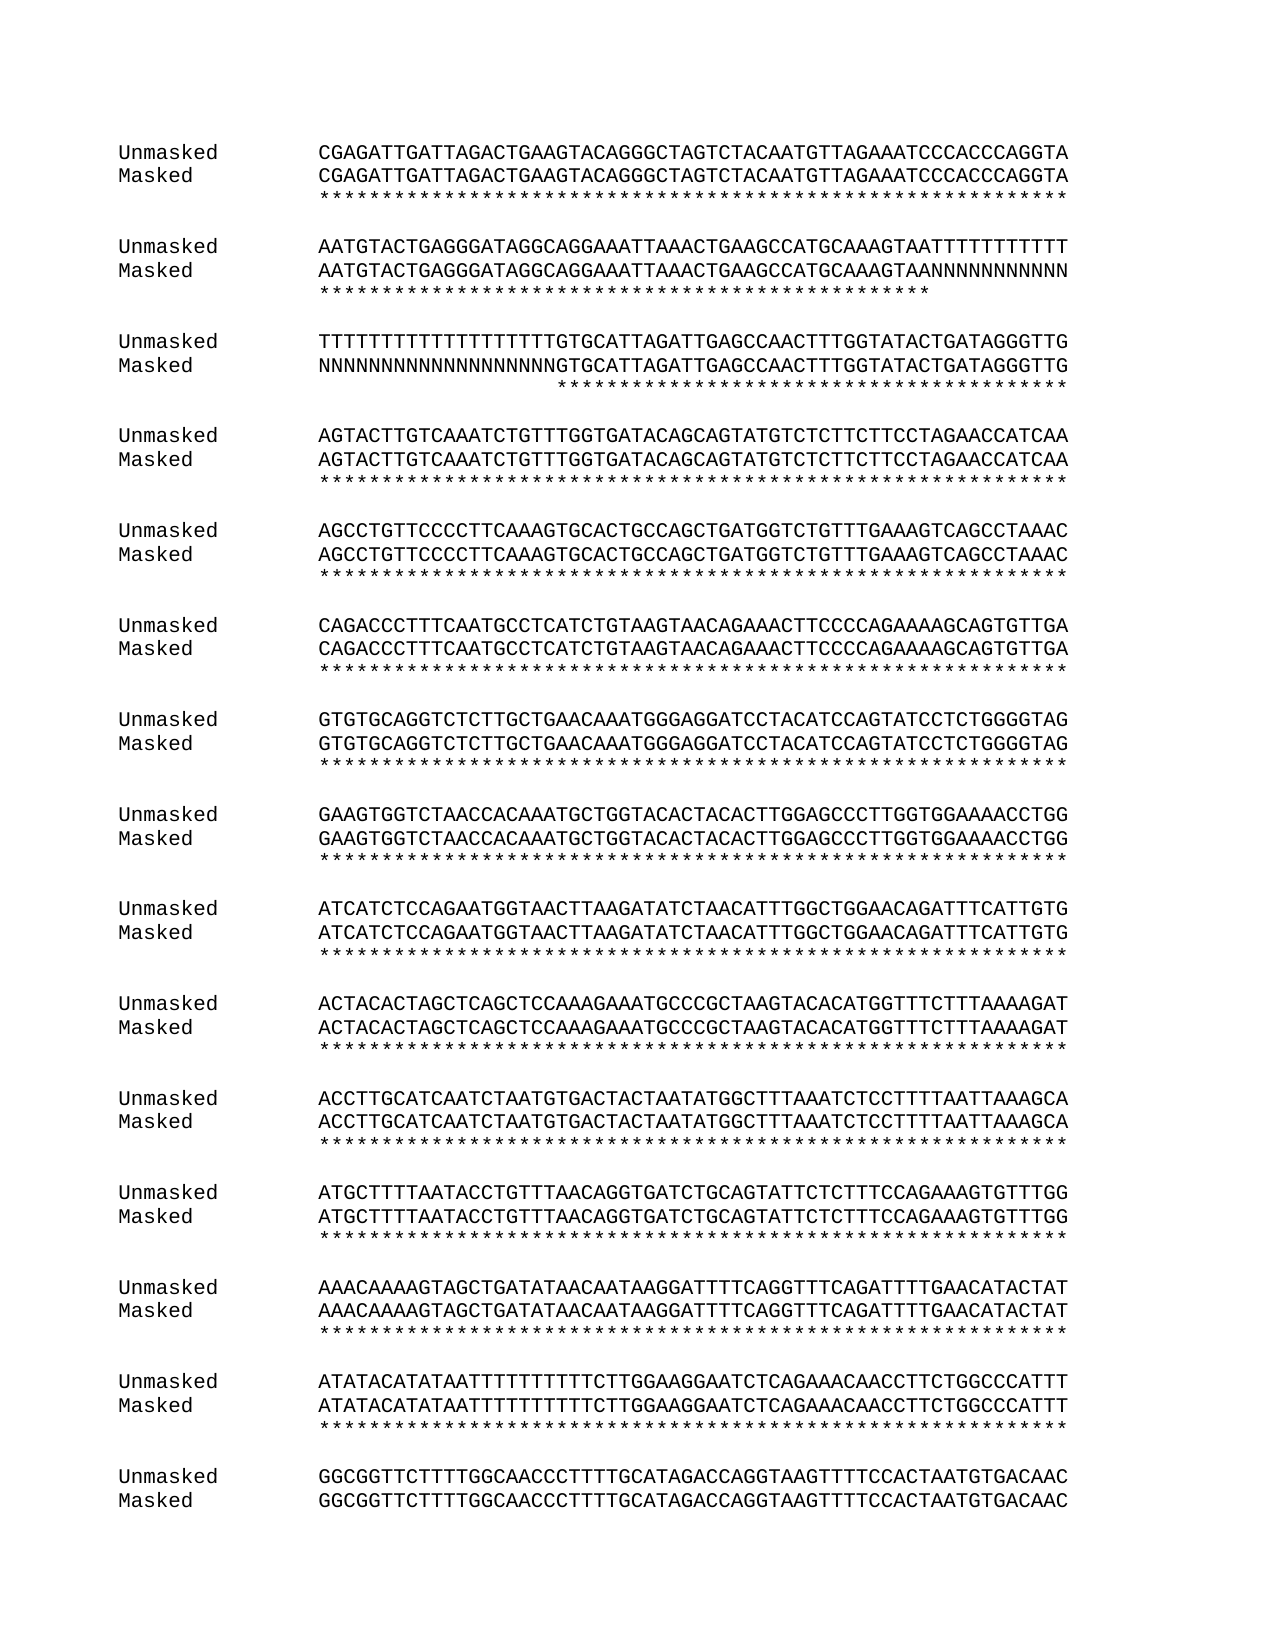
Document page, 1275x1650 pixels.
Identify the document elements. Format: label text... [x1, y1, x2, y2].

text Masked ATGCTTTTAATACCTGTTTAACAGGTGATCTGCAGTATTCTCTTTCCAGAAAGTGTTTGG [118, 1206, 1157, 1229]
text ***************************************** [118, 378, 1157, 402]
text Unmasked CAGACCCTTTCAATGCCTCATCTGTAAGTAACAGAAACTTCCCCAGAAAAGCAGTGTTGA [118, 615, 1157, 638]
text ************************************************************ [118, 851, 1157, 875]
text Unmasked ATATACATATAATTTTTTTTTTCTTGGAAGGAATCTCAGAAACAACCTTCTGGCCCATTT [118, 1371, 1157, 1395]
text Unmasked GTGTGCAGGTCTCTTGCTGAACAAATGGGAGGATCCTACATCCAGTATCCTCTGGGGTAG [118, 709, 1157, 733]
text ************************************************************ [118, 1229, 1157, 1253]
text Masked GGCGGTTCTTTTGGCAACCCTTTTGCATAGACCAGGTAAGTTTTCCACTAATGTGACAAC [118, 1489, 1157, 1513]
text Masked AAACAAAAGTAGCTGATATAACAATAAGGATTTTCAGGTTTCAGATTTTGAACATACTAT [118, 1300, 1157, 1324]
text Masked ACTACACTAGCTCAGCTCCAAAGAAATGCCCGCTAAGTACACATGGTTTCTTTAAAAGAT [118, 1017, 1157, 1040]
text ************************************************************ [118, 757, 1157, 780]
text ************************************************************ [118, 567, 1157, 591]
text ************************************************************ [118, 1040, 1157, 1064]
text Masked ATATACATATAATTTTTTTTTTCTTGGAAGGAATCTCAGAAACAACCTTCTGGCCCATTT [118, 1395, 1157, 1419]
text Unmasked AGCCTGTTCCCCTTCAAAGTGCACTGCCAGCTGATGGTCTGTTTGAAAGTCAGCCTAAAC [118, 520, 1157, 544]
text Masked ACCTTGCATCAATCTAATGTGACTACTAATATGGCTTTAAATCTCCTTTTAATTAAAGCA [118, 1111, 1157, 1135]
text Unmasked ATGCTTTTAATACCTGTTTAACAGGTGATCTGCAGTATTCTCTTTCCAGAAAGTGTTTGG [118, 1182, 1157, 1206]
text ************************************************************ [118, 189, 1157, 213]
text Unmasked TTTTTTTTTTTTTTTTTTTGTGCATTAGATTGAGCCAACTTTGGTATACTGATAGGGTTG [118, 331, 1157, 354]
text Masked CGAGATTGATTAGACTGAAGTACAGGGCTAGTCTACAATGTTAGAAATCCCACCCAGGTA [118, 165, 1157, 189]
text Masked ATCATCTCCAGAATGGTAACTTAAGATATCTAACATTTGGCTGGAACAGATTTCATTGTG [118, 922, 1157, 946]
text Masked GTGTGCAGGTCTCTTGCTGAACAAATGGGAGGATCCTACATCCAGTATCCTCTGGGGTAG [118, 733, 1157, 757]
text ************************************************************ [118, 1324, 1157, 1348]
text Masked AGCCTGTTCCCCTTCAAAGTGCACTGCCAGCTGATGGTCTGTTTGAAAGTCAGCCTAAAC [118, 544, 1157, 567]
text Masked AATGTACTGAGGGATAGGCAGGAAATTAAACTGAAGCCATGCAAAGTAANNNNNNNNNNN [118, 260, 1157, 284]
text ************************************************************ [118, 1135, 1157, 1158]
text Masked NNNNNNNNNNNNNNNNNNNGTGCATTAGATTGAGCCAACTTTGGTATACTGATAGGGTTG [118, 354, 1157, 378]
text ************************************************************ [118, 662, 1157, 686]
text Unmasked ATCATCTCCAGAATGGTAACTTAAGATATCTAACATTTGGCTGGAACAGATTTCATTGTG [118, 898, 1157, 922]
text Masked GAAGTGGTCTAACCACAAATGCTGGTACACTACACTTGGAGCCCTTGGTGGAAAACCTGG [118, 827, 1157, 851]
text Unmasked CGAGATTGATTAGACTGAAGTACAGGGCTAGTCTACAATGTTAGAAATCCCACCCAGGTA [118, 142, 1157, 165]
text Masked CAGACCCTTTCAATGCCTCATCTGTAAGTAACAGAAACTTCCCCAGAAAAGCAGTGTTGA [118, 638, 1157, 662]
text Unmasked ACCTTGCATCAATCTAATGTGACTACTAATATGGCTTTAAATCTCCTTTTAATTAAAGCA [118, 1088, 1157, 1111]
text Unmasked GGCGGTTCTTTTGGCAACCCTTTTGCATAGACCAGGTAAGTTTTCCACTAATGTGACAAC [118, 1466, 1157, 1489]
text Unmasked AGTACTTGTCAAATCTGTTTGGTGATACAGCAGTATGTCTCTTCTTCCTAGAACCATCAA [118, 426, 1157, 449]
text ************************************************************ [118, 1419, 1157, 1442]
text ************************************************************ [118, 473, 1157, 496]
text Unmasked GAAGTGGTCTAACCACAAATGCTGGTACACTACACTTGGAGCCCTTGGTGGAAAACCTGG [118, 804, 1157, 827]
text Unmasked AAACAAAAGTAGCTGATATAACAATAAGGATTTTCAGGTTTCAGATTTTGAACATACTAT [118, 1277, 1157, 1300]
text Unmasked ACTACACTAGCTCAGCTCCAAAGAAATGCCCGCTAAGTACACATGGTTTCTTTAAAAGAT [118, 993, 1157, 1017]
text ************************************************* [118, 284, 1157, 307]
text Masked AGTACTTGTCAAATCTGTTTGGTGATACAGCAGTATGTCTCTTCTTCCTAGAACCATCAA [118, 449, 1157, 473]
text ************************************************************ [118, 946, 1157, 969]
text Unmasked AATGTACTGAGGGATAGGCAGGAAATTAAACTGAAGCCATGCAAAGTAATTTTTTTTTTT [118, 236, 1157, 260]
